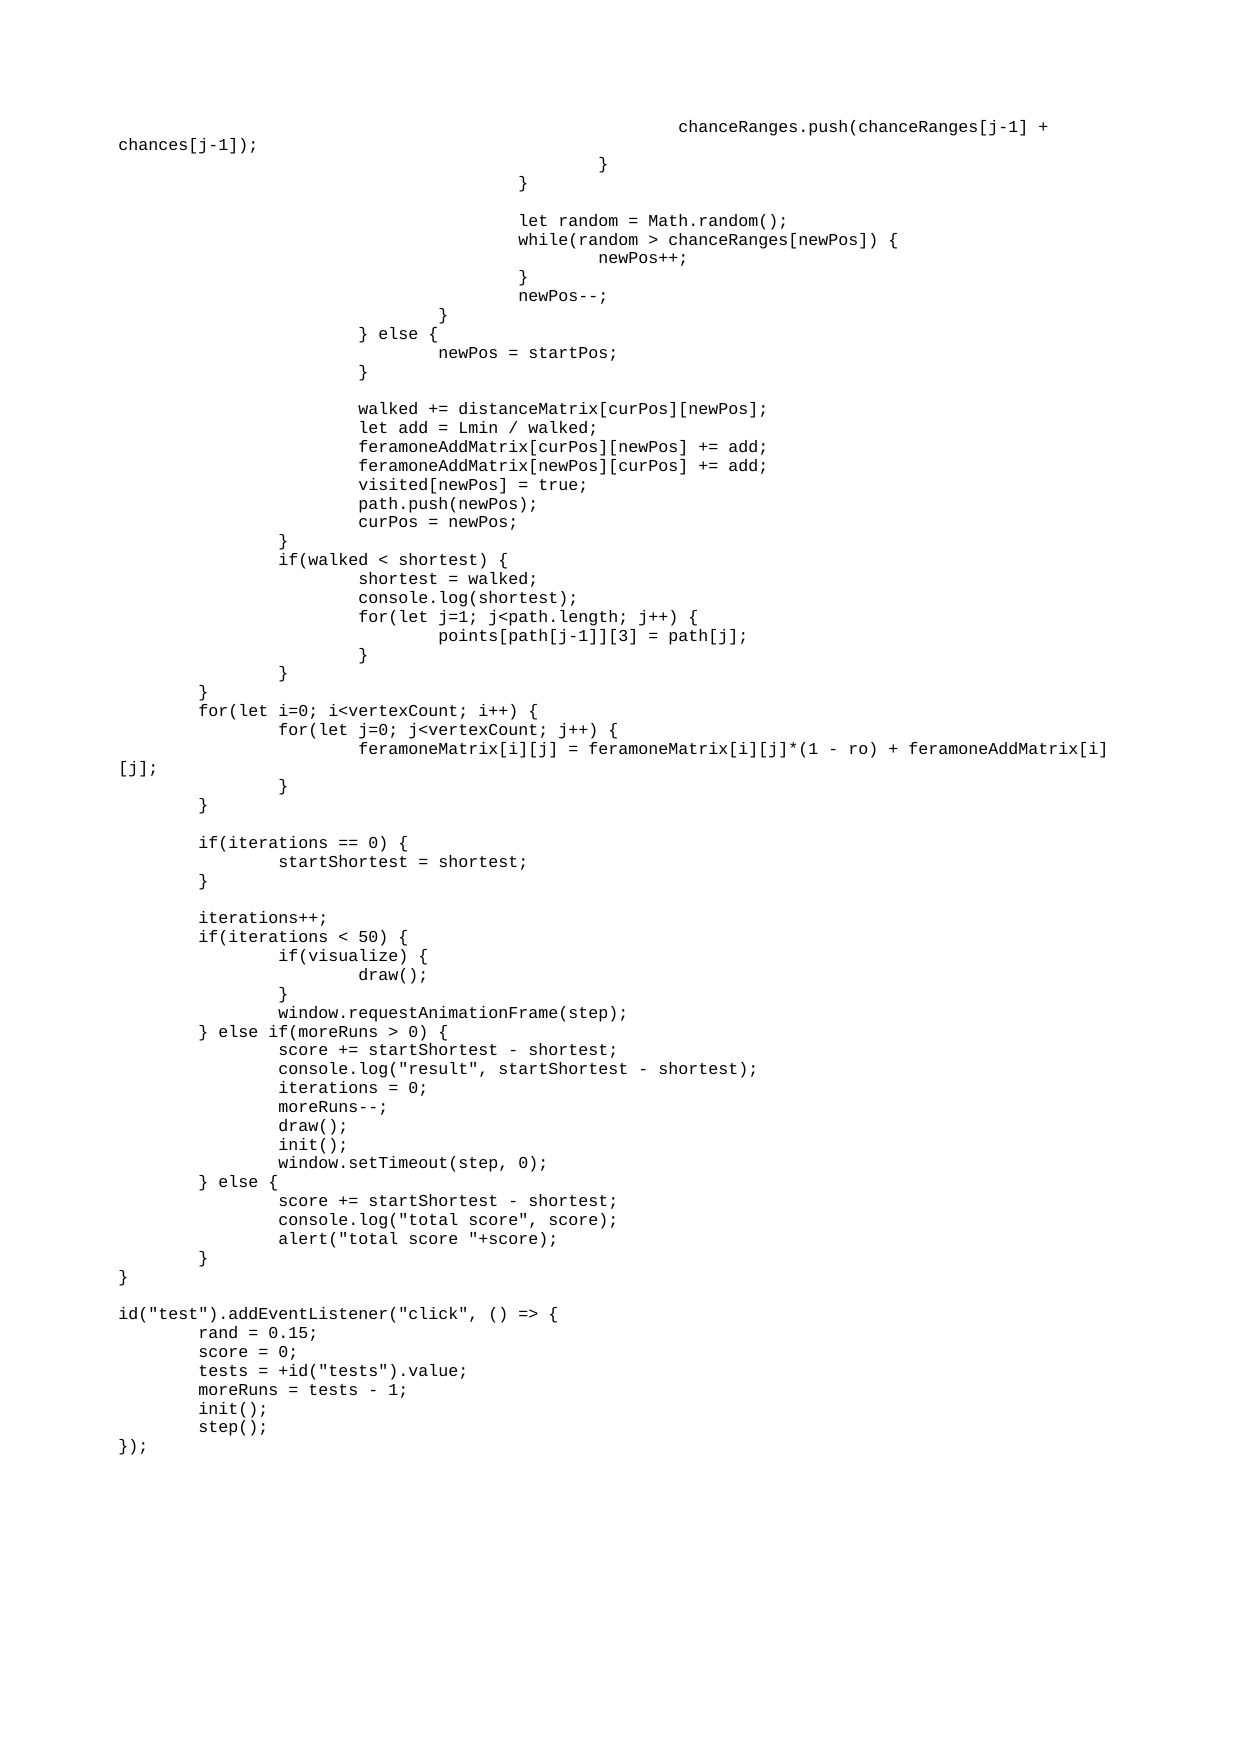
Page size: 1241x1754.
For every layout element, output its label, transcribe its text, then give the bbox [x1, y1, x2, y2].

text init(); [118, 1400, 1122, 1419]
text visited[newPos] = true; [118, 476, 1122, 495]
text } [118, 1268, 1122, 1287]
text feramoneMatrix[i][j] = feramoneMatrix[i][j]*(1 - ro) + feramoneAddMatrix[i][j]; [118, 740, 1122, 778]
text if(visualize) { [118, 948, 1122, 967]
text } [118, 175, 1122, 193]
text newPos++; [118, 250, 1122, 269]
text id("test").addEventListener("click", () => { [118, 1306, 1122, 1325]
text step(); [118, 1419, 1122, 1438]
text } [118, 646, 1122, 665]
text } [118, 533, 1122, 552]
text init(); [118, 1136, 1122, 1155]
text console.log("result", startShortest - shortest); [118, 1061, 1122, 1080]
text } else if(moreRuns > 0) { [118, 1023, 1122, 1042]
text if(walked < shortest) { [118, 552, 1122, 571]
text iterations = 0; [118, 1080, 1122, 1098]
text path.push(newPos); [118, 495, 1122, 514]
text score = 0; [118, 1344, 1122, 1362]
text draw(); [118, 967, 1122, 985]
text score += startShortest - shortest; [118, 1193, 1122, 1212]
text iterations++; [118, 910, 1122, 929]
text if(iterations == 0) { [118, 834, 1122, 853]
text moreRuns = tests - 1; [118, 1381, 1122, 1400]
text for(let j=0; j<vertexCount; j++) { [118, 721, 1122, 740]
text feramoneAddMatrix[curPos][newPos] += add; [118, 439, 1122, 457]
text window.setTimeout(step, 0); [118, 1155, 1122, 1174]
text let random = Math.random(); [118, 212, 1122, 231]
text chanceRanges.push(chanceRanges[j-1] + chances[j-1]); [118, 118, 1122, 156]
text } [118, 156, 1122, 175]
text while(random > chanceRanges[newPos]) { [118, 231, 1122, 250]
text } else { [118, 326, 1122, 344]
text points[path[j-1]][3] = path[j]; [118, 627, 1122, 646]
text console.log(shortest); [118, 589, 1122, 608]
text console.log("total score", score); [118, 1212, 1122, 1231]
text } [118, 872, 1122, 891]
text newPos = startPos; [118, 344, 1122, 363]
text rand = 0.15; [118, 1325, 1122, 1344]
text for(let j=1; j<path.length; j++) { [118, 608, 1122, 627]
text score += startShortest - shortest; [118, 1042, 1122, 1061]
text startShortest = shortest; [118, 853, 1122, 872]
text } [118, 307, 1122, 326]
text } [118, 985, 1122, 1004]
text } [118, 684, 1122, 703]
text if(iterations < 50) { [118, 929, 1122, 948]
text window.requestAnimationFrame(step); [118, 1004, 1122, 1023]
text shortest = walked; [118, 571, 1122, 589]
text newPos--; [118, 288, 1122, 307]
text walked += distanceMatrix[curPos][newPos]; [118, 401, 1122, 420]
text let add = Lmin / walked; [118, 420, 1122, 439]
text }); [118, 1438, 1122, 1457]
text } [118, 269, 1122, 288]
text tests = +id("tests").value; [118, 1362, 1122, 1381]
text draw(); [118, 1117, 1122, 1136]
text moreRuns--; [118, 1098, 1122, 1117]
text feramoneAddMatrix[newPos][curPos] += add; [118, 457, 1122, 476]
text } [118, 363, 1122, 382]
text } [118, 797, 1122, 816]
text curPos = newPos; [118, 514, 1122, 533]
text for(let i=0; i<vertexCount; i++) { [118, 703, 1122, 721]
text } else { [118, 1174, 1122, 1193]
text alert("total score "+score); [118, 1231, 1122, 1249]
text } [118, 778, 1122, 797]
text } [118, 665, 1122, 684]
text } [118, 1249, 1122, 1268]
